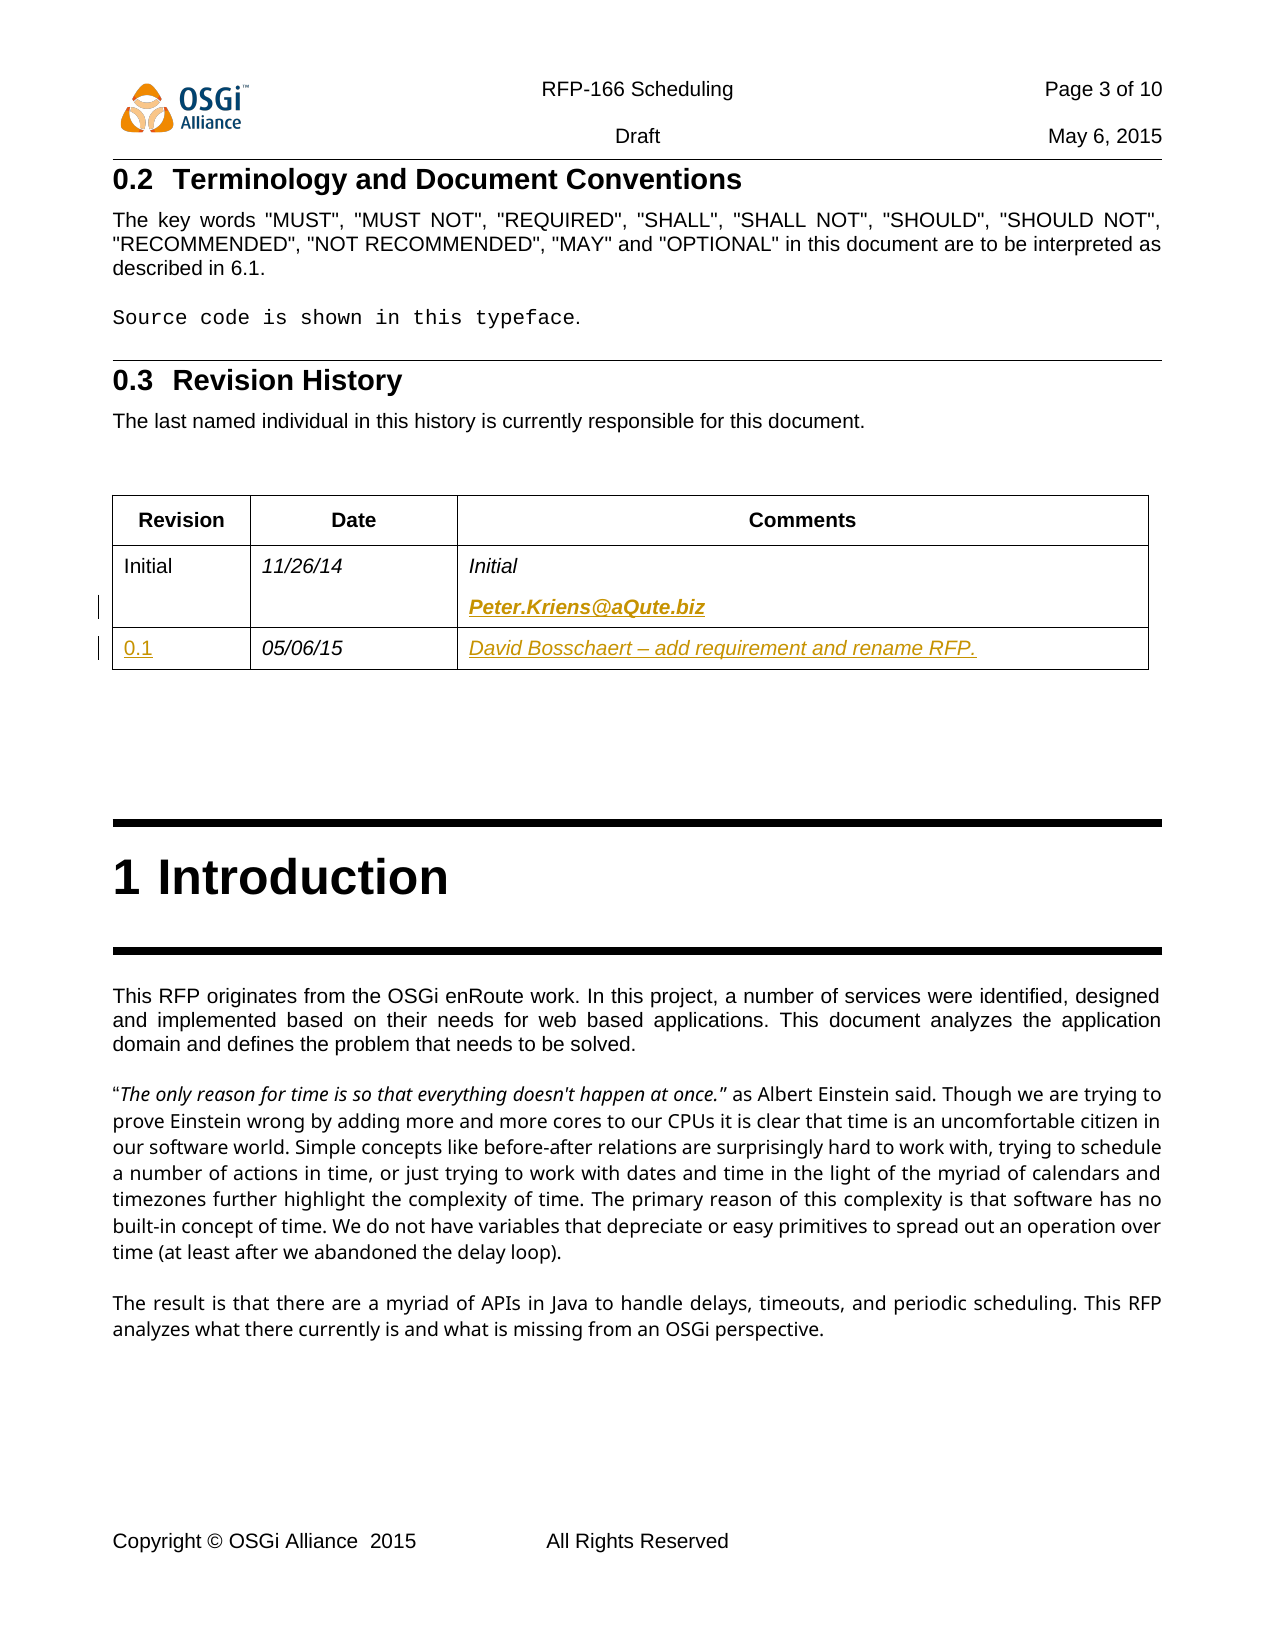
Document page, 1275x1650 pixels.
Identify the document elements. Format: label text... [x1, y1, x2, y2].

subtitle Introduction [112, 820, 1162, 955]
subtitle Terminology and Document Conventions [112, 160, 1162, 196]
table_cell Initial Peter.Kriens@aQute.biz [458, 546, 1148, 627]
table_cell 26/11/14 [251, 546, 457, 627]
table_cell 06/05/15 [251, 628, 457, 668]
table_header Date [251, 496, 457, 544]
table_header Comments [458, 496, 1148, 544]
subtitle Revision History [112, 361, 1162, 397]
text The result is that there are a myriad of APIs in Java to handle delays, timeouts, and periodic scheduling. This RFP analyzes what there currently is and what is missing from an OSGi perspective. [112, 1290, 1162, 1342]
table_cell Initial [113, 546, 250, 627]
text The key words "MUST", "MUST NOT", "REQUIRED", "SHALL", "SHALL NOT", "SHOULD", "SHOULD NOT", "RECOMMENDED", "NOT RECOMMENDED", "MAY" and "OPTIONAL" in this document are to be interpreted as described in 1. [112, 208, 1162, 280]
text The last named individual in this history is currently responsible for this document. [112, 409, 1162, 433]
table_cell 0.1 [113, 628, 250, 668]
text This RFP originates from the OSGi enRoute work. In this project, a number of services were identified, designed and implemented based on their needs for web based applications. This document analyzes the application domain and defines the problem that needs to be solved. [112, 984, 1162, 1056]
table_header Revision [113, 496, 250, 544]
table_cell David Bosschaert – add requirement and rename RFP. [458, 628, 1148, 668]
picture [113, 76, 257, 140]
text “The only reason for time is so that everything doesn't happen at once.” as Albert Einstein said. Though we are trying to prove Einstein wrong by adding more and more cores to our CPUs it is clear that time is an uncomfortable citizen in our software world. Simple concepts like before-after relations are surprisingly hard to work with, trying to schedule a number of actions in time, or just trying to work with dates and time in the light of the myriad of calendars and timezones further highlight the complexity of time. The primary reason of this complexity is that software has no built-in concept of time. We do not have variables that depreciate or easy primitives to spread out an operation over time (at least after we abandoned the delay loop). [112, 1081, 1162, 1265]
text Source code is shown in this typeface. [112, 305, 1162, 331]
